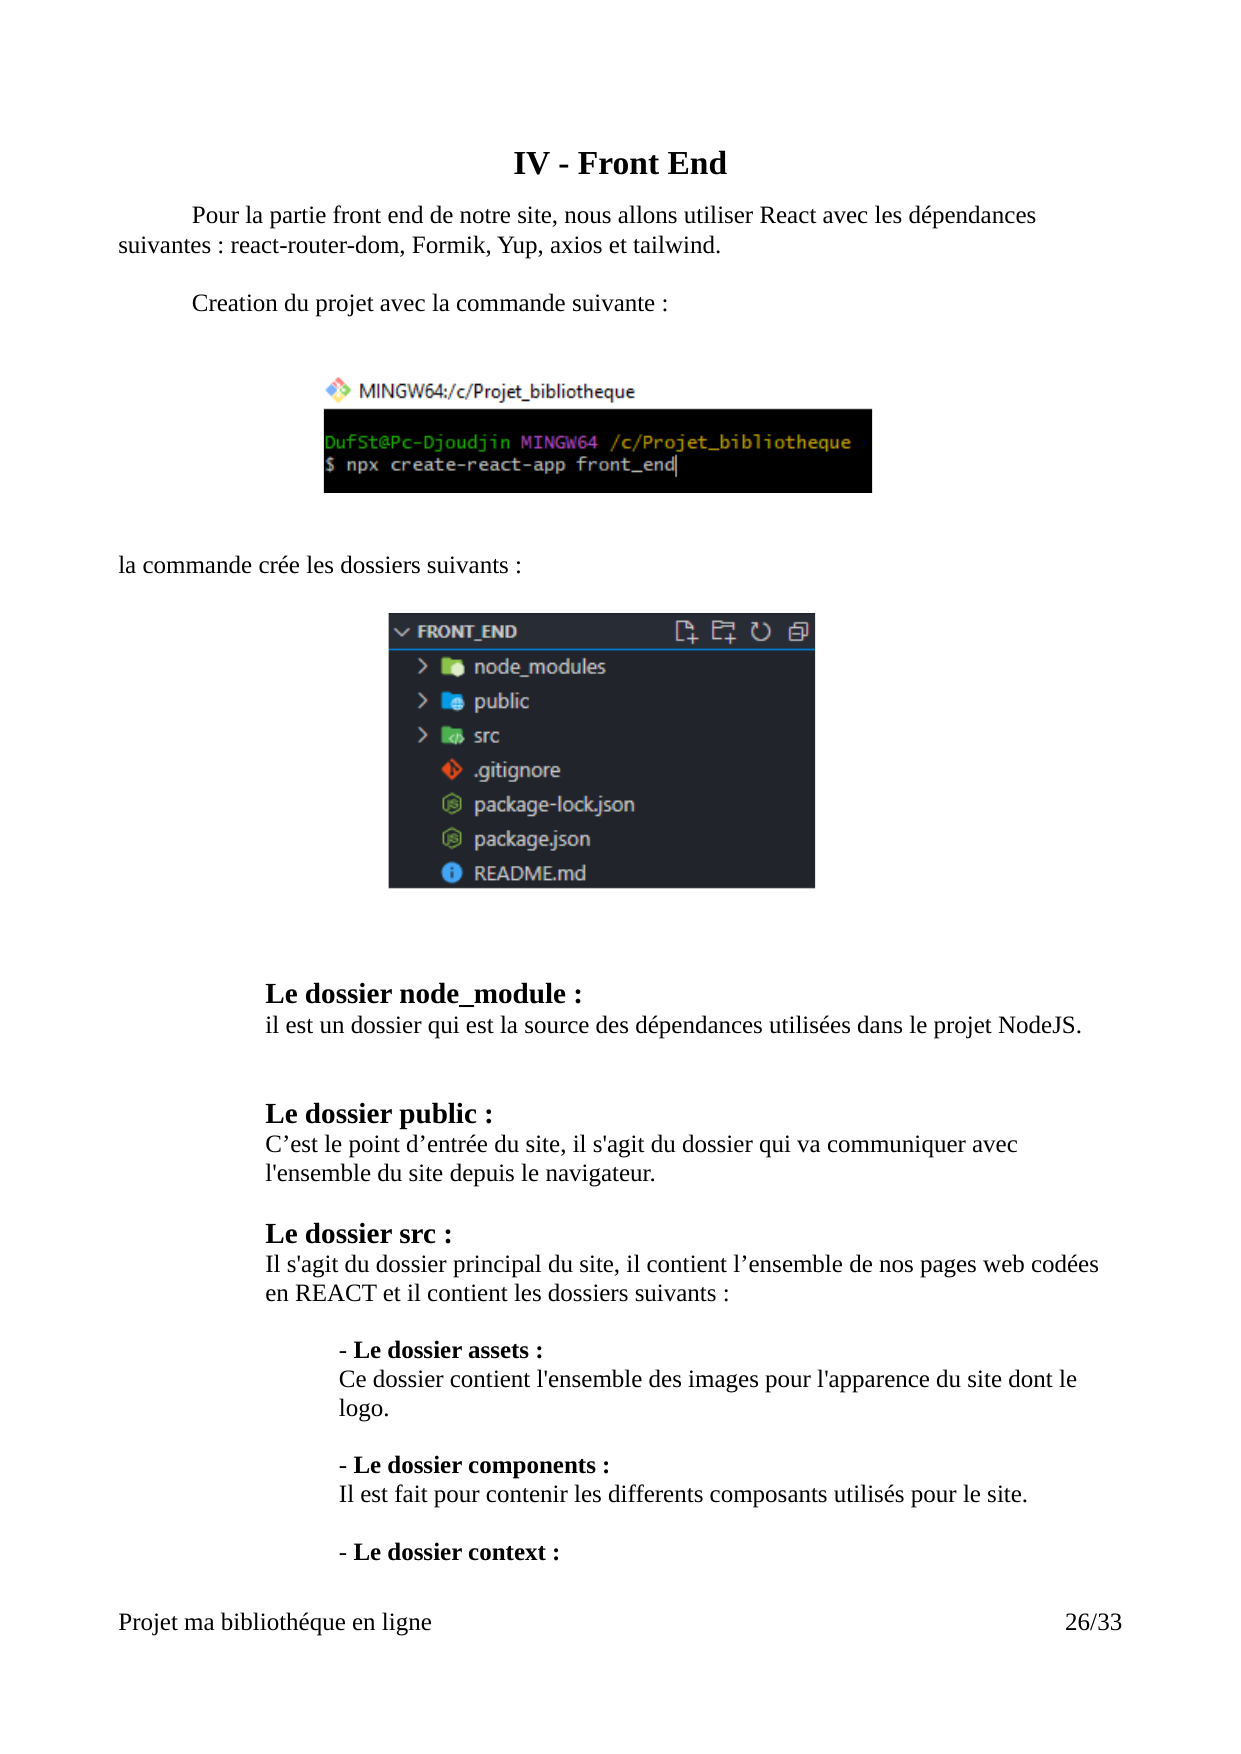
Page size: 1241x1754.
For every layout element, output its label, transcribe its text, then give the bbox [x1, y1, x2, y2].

picture [388, 613, 815, 890]
text Le dossier node_module : [118, 976, 1122, 1010]
text - Le dossier assets : [118, 1336, 1122, 1364]
text Ce dossier contient l'ensemble des images pour l'apparence du site dont le logo. [118, 1364, 1122, 1422]
text il est un dossier qui est la source des dépendances utilisées dans le projet NodeJS. [118, 1010, 1122, 1038]
text Creation du projet avec la commande suivante : [118, 288, 1122, 316]
text Il s'agit du dossier principal du site, il contient l’ensemble de nos pages web codées en REACT et il contient les dossiers suivants : [118, 1249, 1122, 1307]
text Le dossier public : [118, 1096, 1122, 1129]
text Il est fait pour contenir les differents composants utilisés pour le site. [118, 1479, 1122, 1508]
text - Le dossier components : [118, 1451, 1122, 1479]
text la commande crée les dossiers suivants : [118, 550, 1122, 579]
picture [323, 373, 873, 493]
subtitle IV - Front End [118, 143, 1122, 182]
text Pour la partie front end de notre site, nous allons utiliser React avec les dépendances suivantes : react-router-dom, Formik, Yup, axios et tailwind. [118, 194, 1122, 259]
text - Le dossier context : [118, 1537, 1122, 1566]
text Le dossier src : [118, 1216, 1122, 1249]
text C’est le point d’entrée du site, il s'agit du dossier qui va communiquer avec l'ensemble du site depuis le navigateur. [118, 1129, 1122, 1187]
